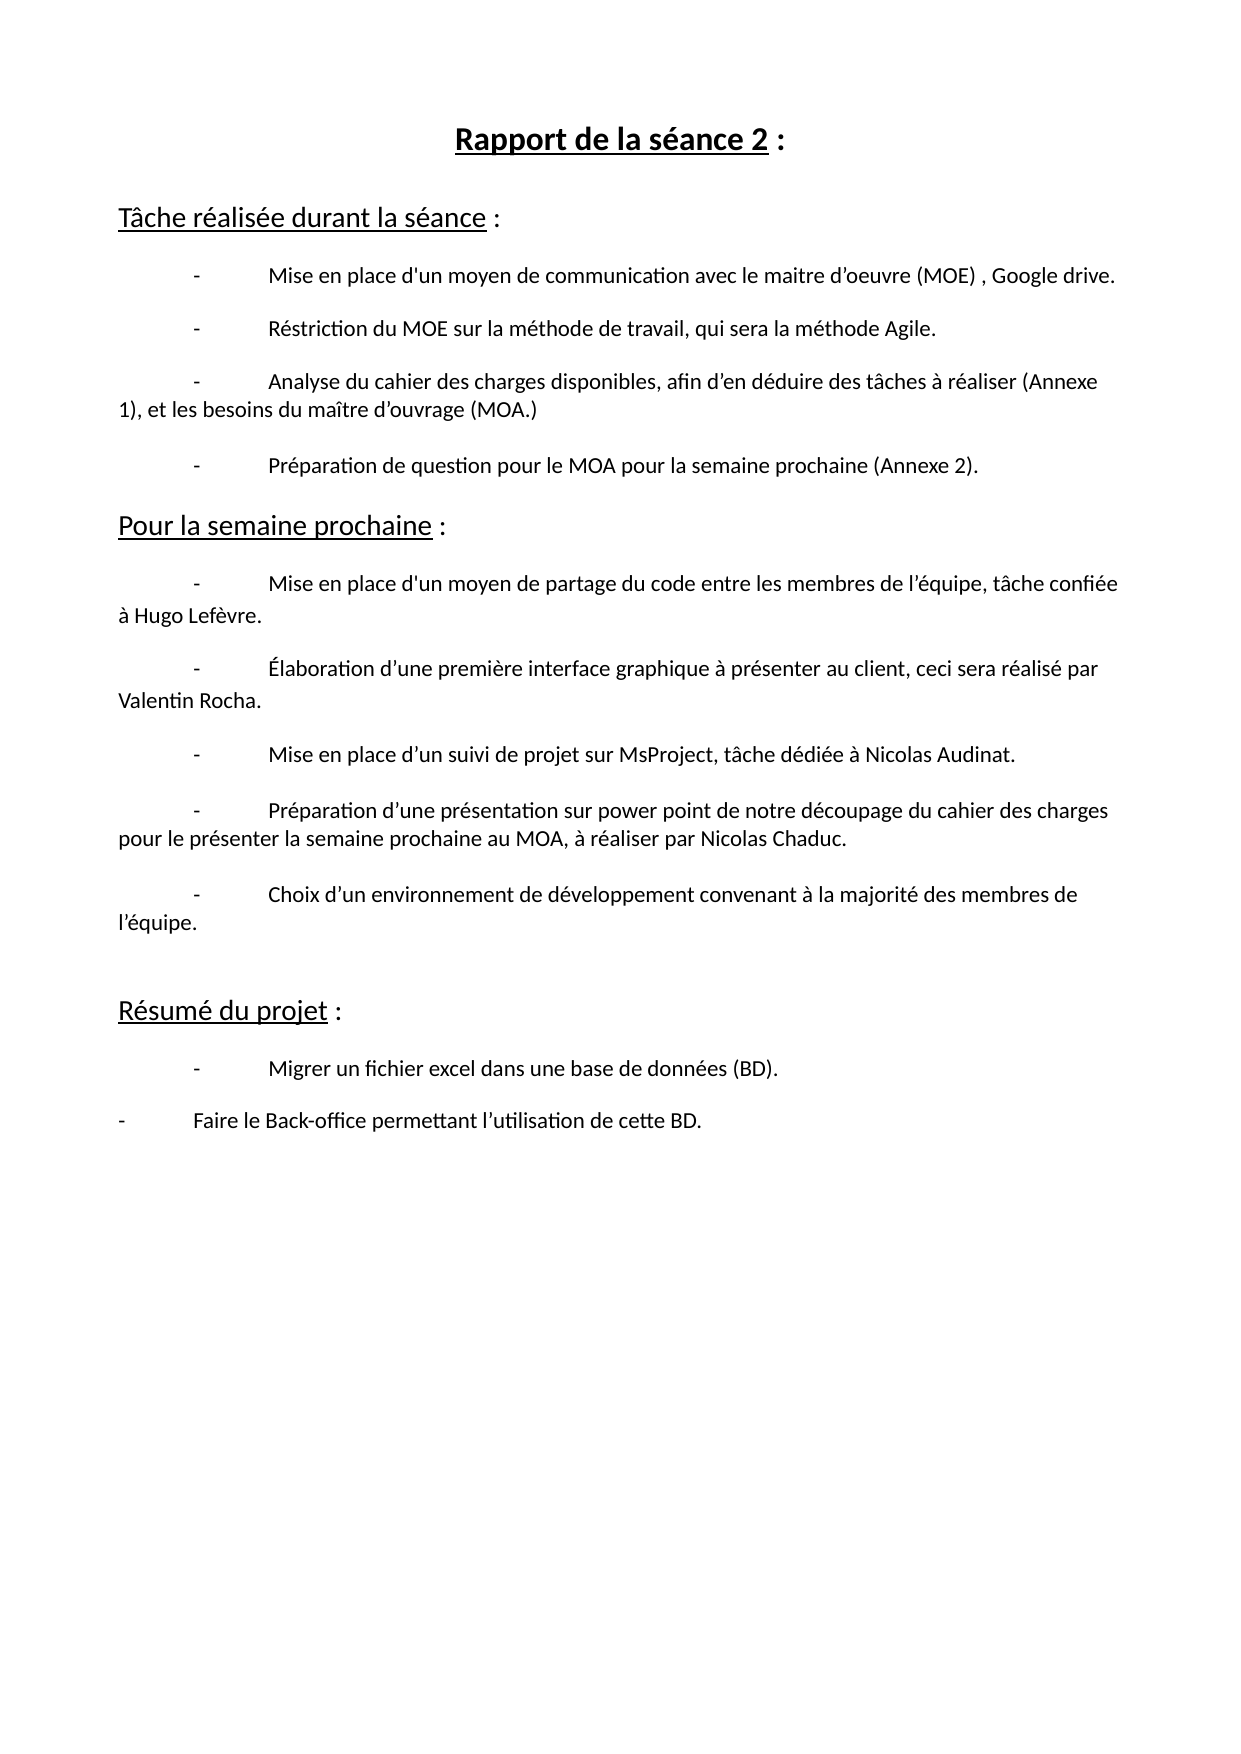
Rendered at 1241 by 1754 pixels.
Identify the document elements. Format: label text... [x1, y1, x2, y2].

text Résumé du projet : [118, 992, 1122, 1027]
text - Faire le Back-office permettant l’utilisation de cette BD. [118, 1107, 1122, 1135]
text - Préparation d’une présentation sur power point de notre découpage du cahier des charges pour le présenter la semaine prochaine au MOA, à réaliser par Nicolas Chaduc. [118, 796, 1122, 852]
text - Réstriction du MOE sur la méthode de travail, qui sera la méthode Agile. [118, 314, 1122, 342]
text - Mise en place d'un moyen de partage du code entre les membres de l’équipe, tâche confiée à Hugo Lefèvre. [118, 569, 1122, 629]
text - Mise en place d'un moyen de communication avec le maitre d’oeuvre (MOE) , Google drive. [118, 261, 1122, 289]
text - Analyse du cahier des charges disponibles, afin d’en déduire des tâches à réaliser (Annexe 1), et les besoins du maître d’ouvrage (MOA.) [118, 367, 1122, 423]
text - Migrer un fichier excel dans une base de données (BD). [118, 1054, 1122, 1082]
text Tâche réalisée durant la séance : [118, 199, 1122, 235]
text - Choix d’un environnement de développement convenant à la majorité des membres de l’équipe. [118, 880, 1122, 936]
text - Élaboration d’une première interface graphique à présenter au client, ceci sera réalisé par Valentin Rocha. [118, 654, 1122, 715]
text - Mise en place d’un suivi de projet sur MsProject, tâche dédiée à Nicolas Audinat. [118, 740, 1122, 768]
text Pour la semaine prochaine : [118, 507, 1122, 543]
text - Préparation de question pour le MOA pour la semaine prochaine (Annexe 2). [118, 451, 1122, 479]
text Rapport de la séance 2 : [118, 118, 1122, 159]
